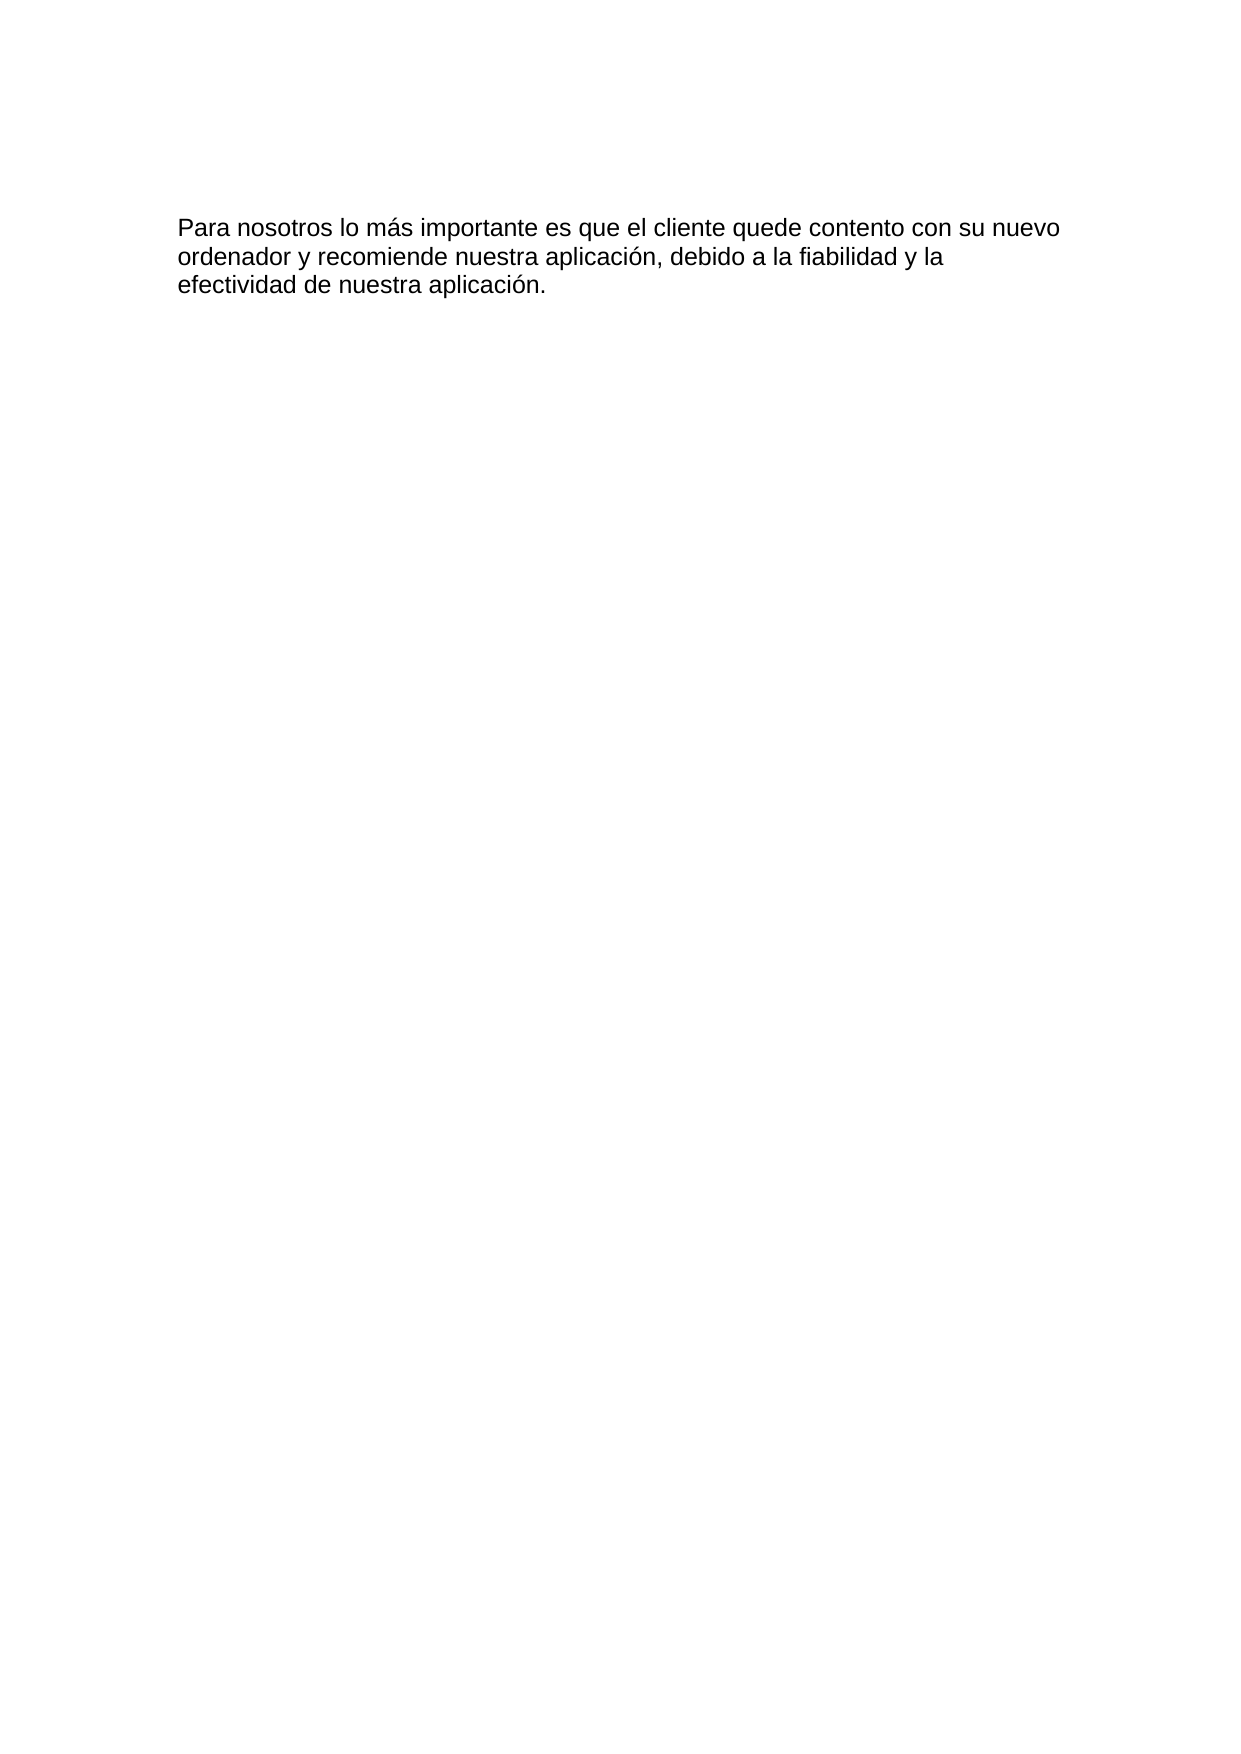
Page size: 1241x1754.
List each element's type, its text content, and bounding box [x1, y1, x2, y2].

text Para nosotros lo más importante es que el cliente quede contento con su nuevo ordenador y recomiende nuestra aplicación, debido a la fiabilidad y la efectividad de nuestra aplicación. [177, 213, 1063, 299]
